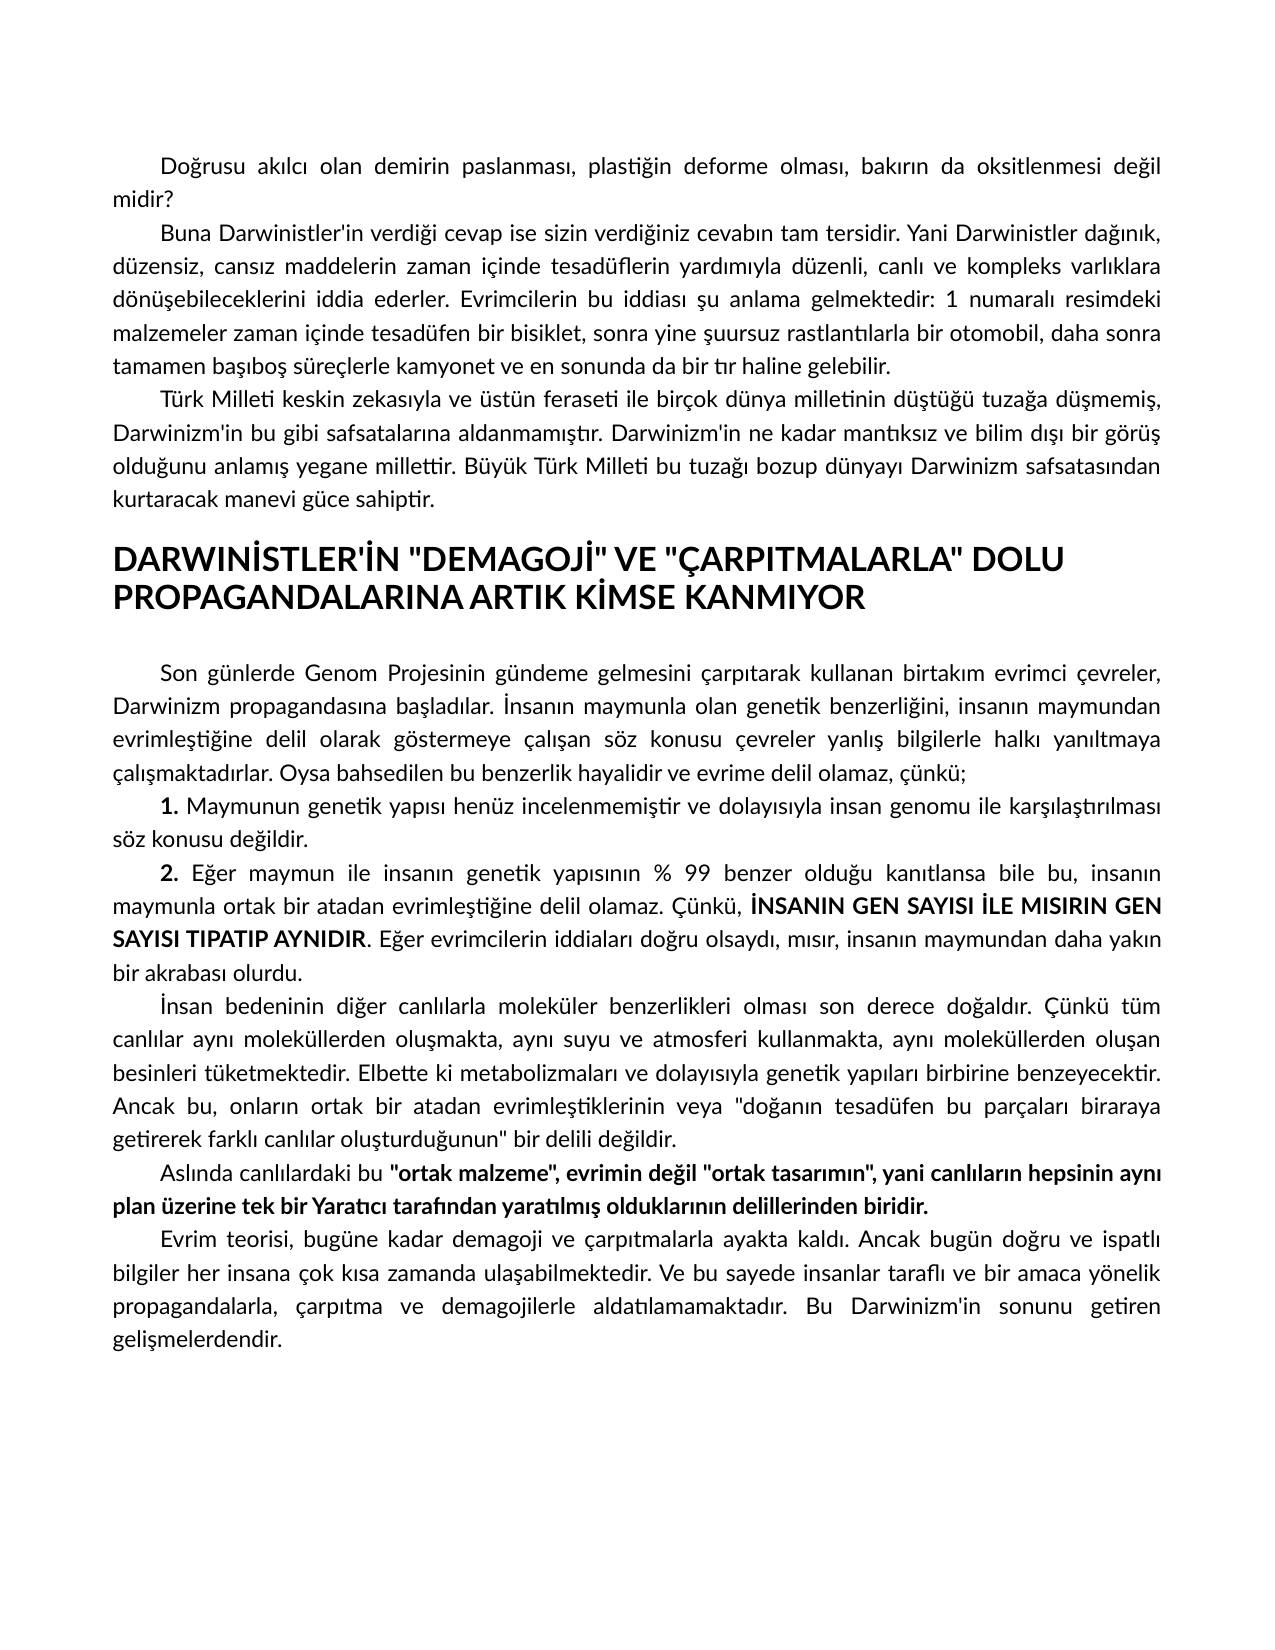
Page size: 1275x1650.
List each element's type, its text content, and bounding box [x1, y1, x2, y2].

text 2. Eğer maymun ile insanın genetik yapısının % 99 benzer olduğu kanıtlansa bile bu, insanın maymunla ortak bir atadan evrimleştiğine delil olamaz. Çünkü, İNSANIN GEN SAYISI İLE MISIRIN GEN SAYISI TIPATIP AYNIDIR. Eğer evrimcilerin iddiaları doğru olsaydı, mısır, insanın maymundan daha yakın bir akrabası olurdu. [112, 854, 1162, 988]
text 1. Maymunun genetik yapısı henüz incelenmemiştir ve dolayısıyla insan genomu ile karşılaştırılması söz konusu değildir. [112, 788, 1162, 854]
text Türk Milleti keskin zekasıyla ve üstün feraseti ile birçok dünya milletinin düştüğü tuzağa düşmemiş, Darwinizm'in bu gibi safsatalarına aldanmamıştır. Darwinizm'in ne kadar mantıksız ve bilim dışı bir görüş olduğunu anlamış yegane millettir. Büyük Türk Milleti bu tuzağı bozup dünyayı Darwinizm safsatasından kurtaracak manevi güce sahiptir. [112, 381, 1162, 514]
text DARWINİSTLER'İN "DEMAGOJİ" VE "ÇARPITMALARLA" DOLU PROPAGANDALARINA ARTIK KİMSE KANMIYOR [112, 542, 1162, 617]
text İnsan bedeninin diğer canlılarla moleküler benzerlikleri olması son derece doğaldır. Çünkü tüm canlılar aynı moleküllerden oluşmakta, aynı suyu ve atmosferi kullanmakta, aynı moleküllerden oluşan besinleri tüketmektedir. Elbette ki metabolizmaları ve dolayısıyla genetik yapıları birbirine benzeyecektir. Ancak bu, onların ortak bir atadan evrimleştiklerinin veya "doğanın tesadüfen bu parçaları biraraya getirerek farklı canlılar oluşturduğunun" bir delili değildir. [112, 988, 1162, 1154]
text Evrim teorisi, bugüne kadar demagoji ve çarpıtmalarla ayakta kaldı. Ancak bugün doğru ve ispatlı bilgiler her insana çok kısa zamanda ulaşabilmektedir. Ve bu sayede insanlar taraflı ve bir amaca yönelik propagandalarla, çarpıtma ve demagojilerle aldatılamamaktadır. Bu Darwinizm'in sonunu getiren gelişmelerdendir. [112, 1221, 1162, 1354]
text Buna Darwinistler'in verdiği cevap ise sizin verdiğiniz cevabın tam tersidir. Yani Darwinistler dağınık, düzensiz, cansız maddelerin zaman içinde tesadüflerin yardımıyla düzenli, canlı ve kompleks varlıklara dönüşebileceklerini iddia ederler. Evrimcilerin bu iddiası şu anlama gelmektedir: 1 numaralı resimdeki malzemeler zaman içinde tesadüfen bir bisiklet, sonra yine şuursuz rastlantılarla bir otomobil, daha sonra tamamen başıboş süreçlerle kamyonet ve en sonunda da bir tır haline gelebilir. [112, 214, 1162, 381]
text Doğrusu akılcı olan demirin paslanması, plastiğin deforme olması, bakırın da oksitlenmesi değil midir? [112, 148, 1162, 214]
text Son günlerde Genom Projesinin gündeme gelmesini çarpıtarak kullanan birtakım evrimci çevreler, Darwinizm propagandasına başladılar. İnsanın maymunla olan genetik benzerliğini, insanın maymundan evrimleştiğine delil olarak göstermeye çalışan söz konusu çevreler yanlış bilgilerle halkı yanıltmaya çalışmaktadırlar. Oysa bahsedilen bu benzerlik hayalidir ve evrime delil olamaz, çünkü; [112, 654, 1162, 788]
text Aslında canlılardaki bu "ortak malzeme", evrimin değil "ortak tasarımın", yani canlıların hepsinin aynı plan üzerine tek bir Yaratıcı tarafından yaratılmış olduklarının delillerinden biridir. [112, 1154, 1162, 1221]
